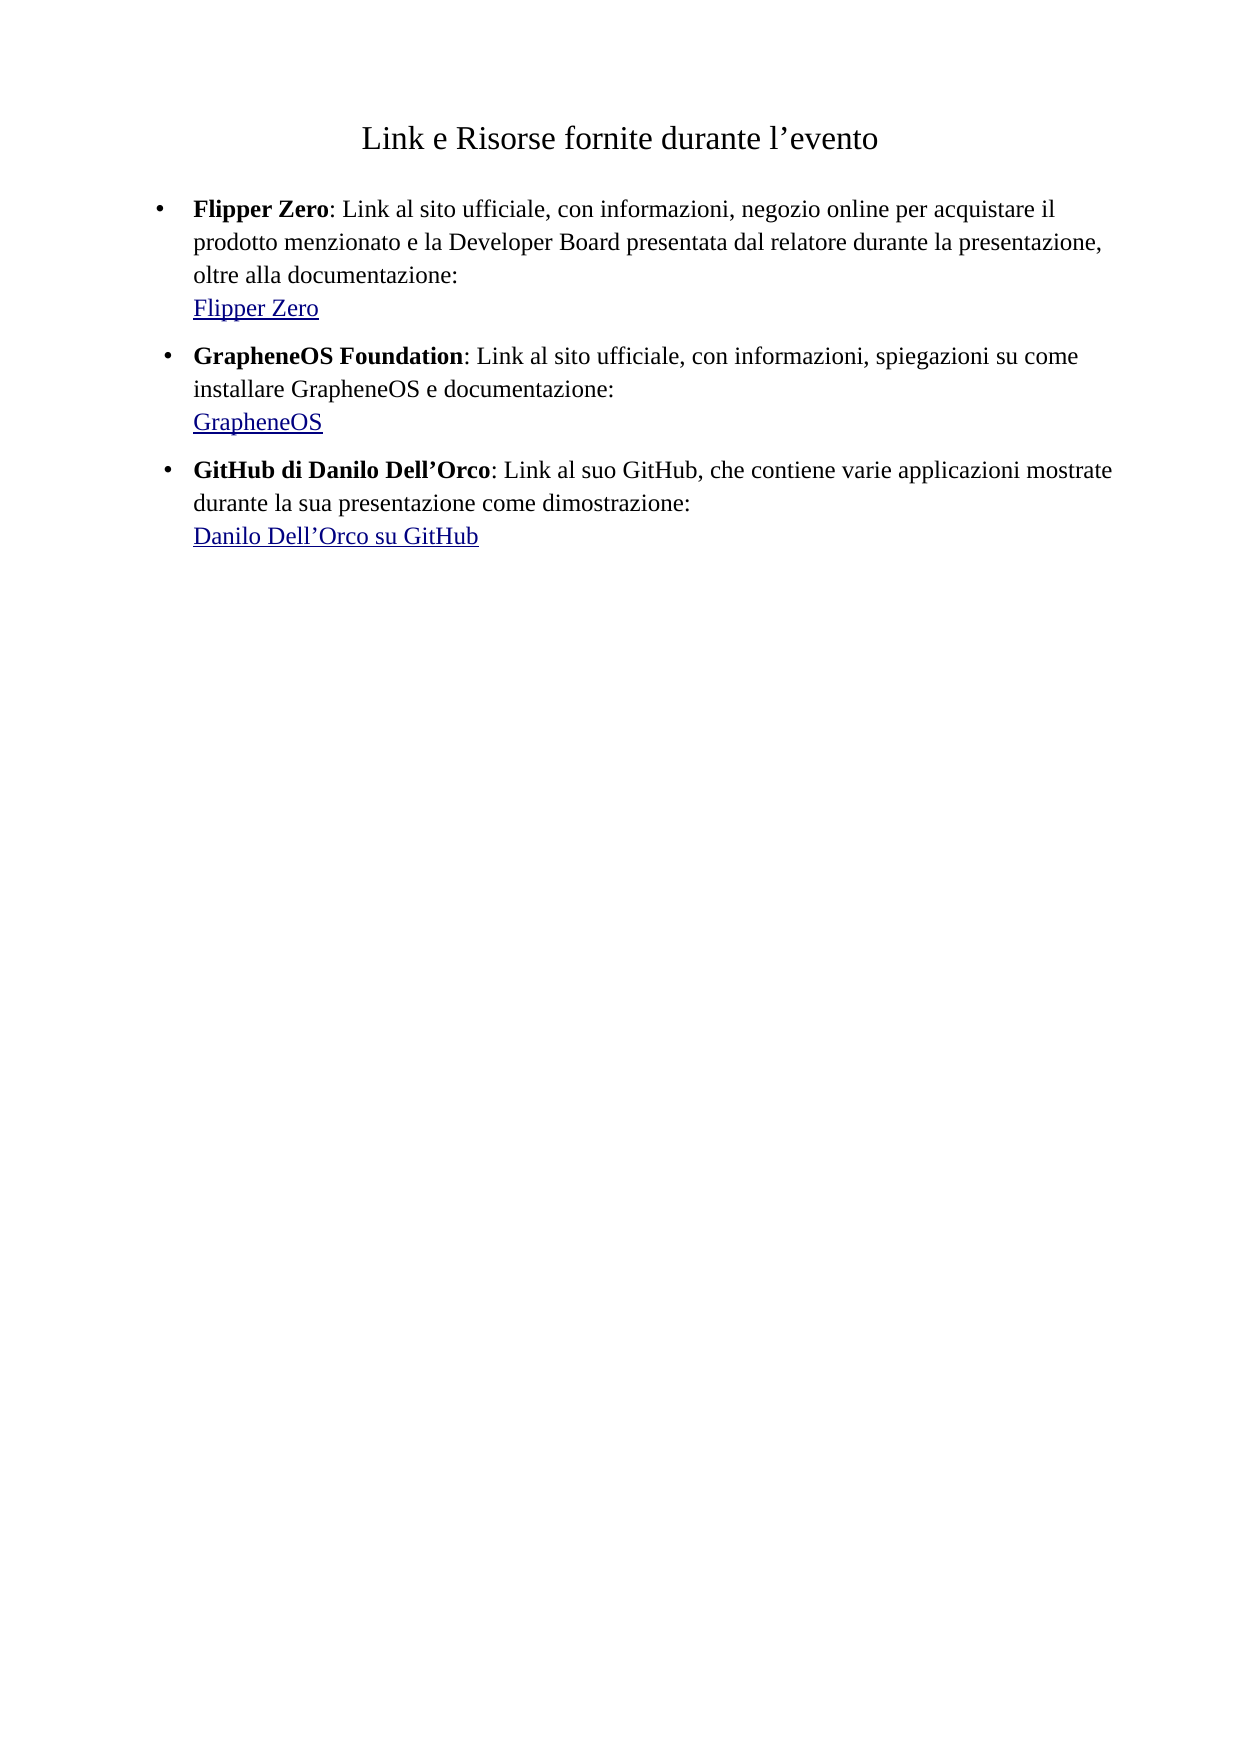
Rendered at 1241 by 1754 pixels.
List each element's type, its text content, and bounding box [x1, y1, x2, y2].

list GrapheneOS Foundation: Link al sito ufficiale, con informazioni, spiegazioni su come installare GrapheneOS e documentazione: GrapheneOS [164, 341, 1122, 436]
list Flipper Zero: Link al sito ufficiale, con informazioni, negozio online per acquistare il prodotto menzionato e la Developer Board presentata dal relatore durante la presentazione, oltre alla documentazione: Flipper Zero [156, 194, 1122, 322]
text Link e Risorse fornite durante l’evento [118, 118, 1122, 156]
list GitHub di Danilo Dell’Orco: Link al suo GitHub, che contiene varie applicazioni mostrate durante la sua presentazione come dimostrazione: Danilo Dell’Orco su GitHub [164, 455, 1122, 549]
